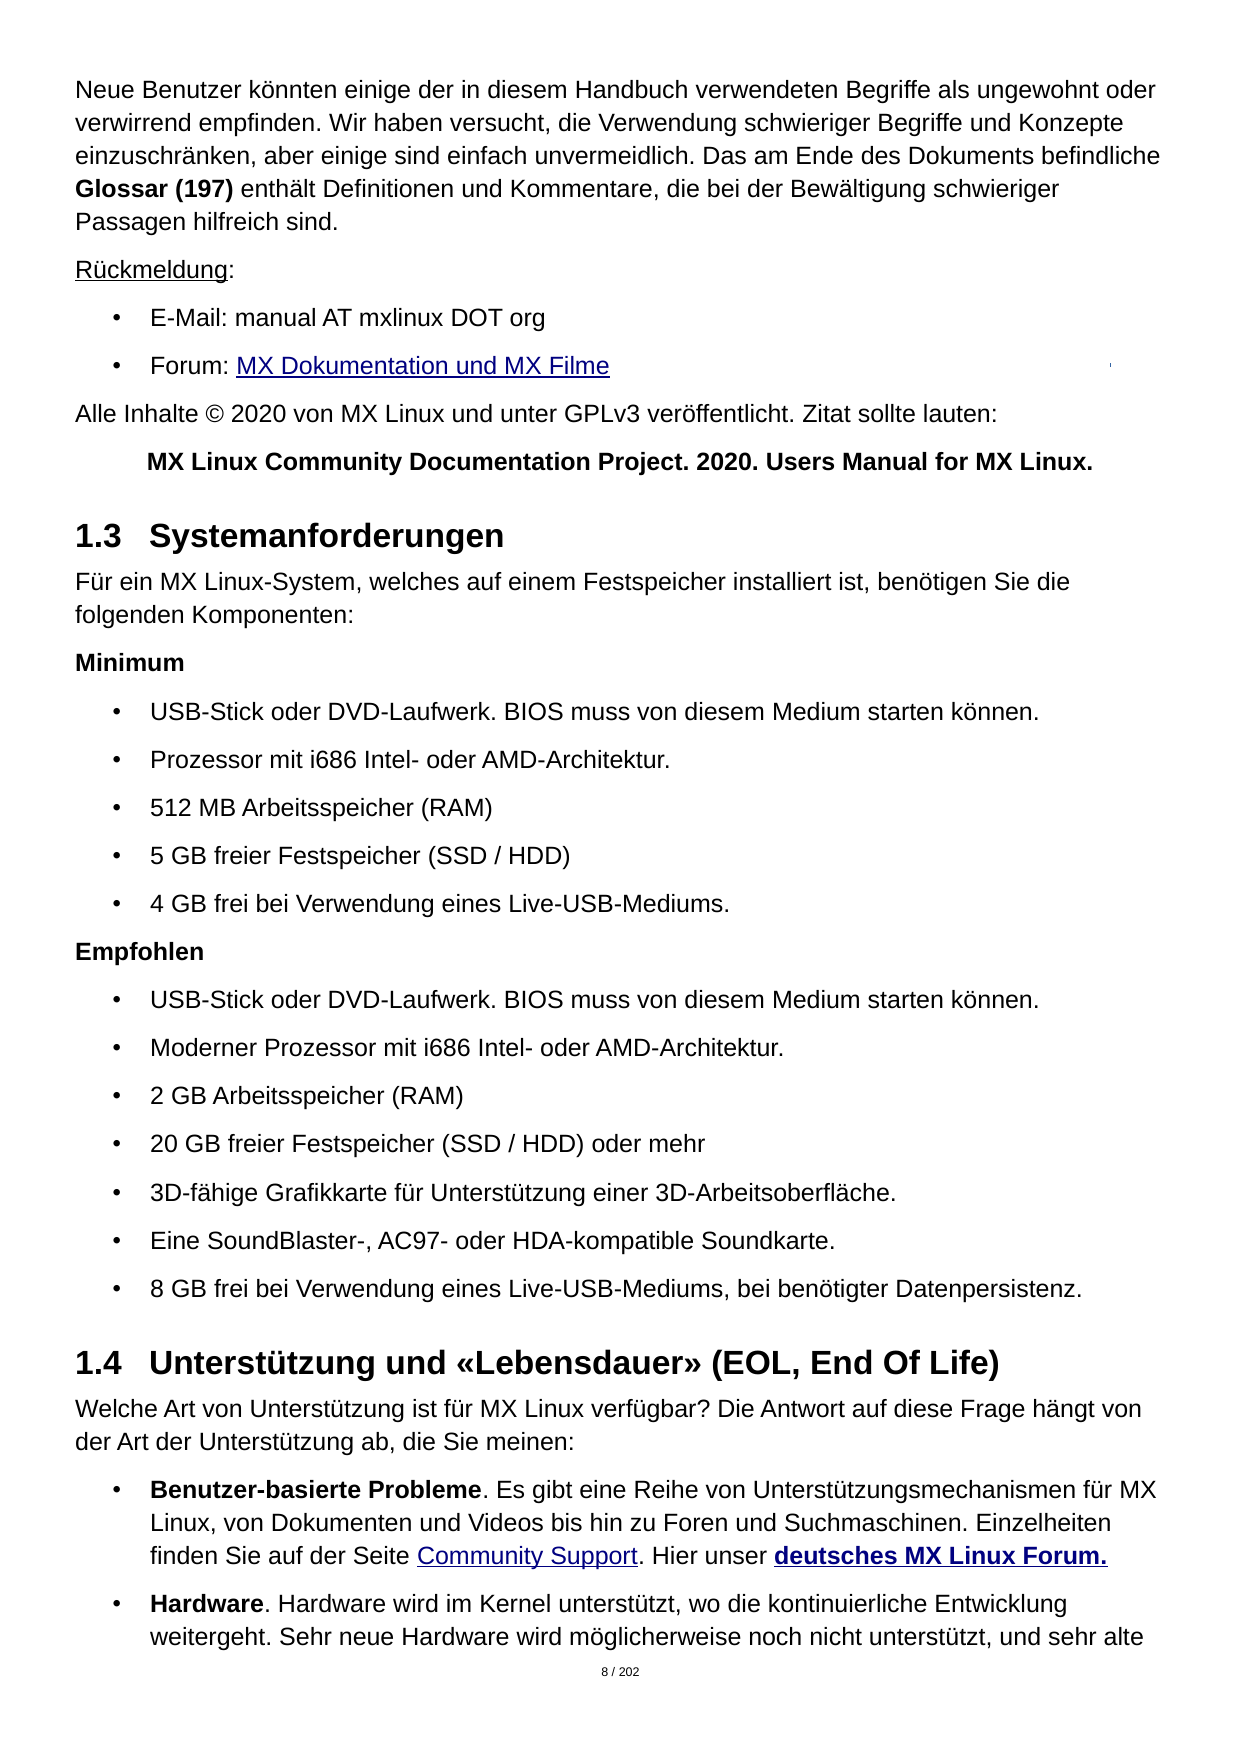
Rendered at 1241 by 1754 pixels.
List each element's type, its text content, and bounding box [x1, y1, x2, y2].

subtitle Unterstützung und «Lebensdauer» (EOL, End Of Life) [75, 1343, 1166, 1381]
list 512 MB Arbeitsspeicher (RAM) [112, 793, 1166, 822]
list 8 GB frei bei Verwendung eines Live-USB-Mediums, bei benötigter Datenpersistenz. [112, 1274, 1166, 1303]
list Moderner Prozessor mit i686 Intel- oder AMD-Architektur. [112, 1033, 1166, 1062]
text Empfohlen [75, 937, 1166, 966]
list Eine SoundBlaster-, AC97- oder HDA-kompatible Soundkarte. [112, 1226, 1166, 1254]
subtitle Systemanforderungen [75, 516, 1166, 555]
list Prozessor mit i686 Intel- oder AMD-Architektur. [112, 744, 1166, 773]
text Für ein MX Linux-System, welches auf einem Festspeicher installiert ist, benötigen Sie die folgenden Komponenten: [75, 567, 1166, 629]
list USB-Stick oder DVD-Laufwerk. BIOS muss von diesem Medium starten können. [112, 696, 1166, 725]
list Benutzer-basierte Probleme. Es gibt eine Reihe von Unterstützungsmechanismen für MX Linux, von Dokumenten und Videos bis hin zu Foren und Suchmaschinen. Einzelheiten finden Sie auf der Seite Community Support. Hier unser deutsches MX Linux Forum. [112, 1475, 1166, 1570]
text MX Linux Community Documentation Project. 2020. Users Manual for MX Linux. [75, 447, 1166, 476]
text Neue Benutzer könnten einige der in diesem Handbuch verwendeten Begriffe als ungewohnt oder verwirrend empfinden. Wir haben versucht, die Verwendung schwieriger Begriffe und Konzepte einzuschränken, aber einige sind einfach unvermeidlich. Das am Ende des Dokuments befindliche Glossar (195) enthält Definitionen und Kommentare, die bei der Bewältigung schwieriger Passagen hilfreich sind. [75, 75, 1166, 236]
text Rückmeldung: [75, 255, 1166, 284]
list E-Mail: manual AT mxlinux DOT org [112, 303, 1166, 332]
text Minimum [75, 648, 1166, 677]
list USB-Stick oder DVD-Laufwerk. BIOS muss von diesem Medium starten können. [112, 985, 1166, 1014]
text Welche Art von Unterstützung ist für MX Linux verfügbar? Die Antwort auf diese Frage hängt von der Art der Unterstützung ab, die Sie meinen: [75, 1394, 1166, 1456]
list 2 GB Arbeitsspeicher (RAM) [112, 1081, 1166, 1110]
list Forum: MX Dokumentation und MX Filme [112, 351, 1166, 380]
list 5 GB freier Festspeicher (SSD / HDD) [112, 841, 1166, 870]
list Hardware. Hardware wird im Kernel unterstützt, wo die kontinuierliche Entwicklung weitergeht. Sehr neue Hardware wird möglicherweise noch nicht unterstützt, und sehr alte [112, 1589, 1166, 1651]
list 4 GB frei bei Verwendung eines Live-USB-Mediums. [112, 889, 1166, 918]
text Alle Inhalte © 2020 von MX Linux und unter GPLv3 veröffentlicht. Zitat sollte lauten: [75, 399, 1166, 428]
list 20 GB freier Festspeicher (SSD / HDD) oder mehr [112, 1129, 1166, 1158]
list 3D-fähige Grafikkarte für Unterstützung einer 3D-Arbeitsoberfläche. [112, 1178, 1166, 1206]
